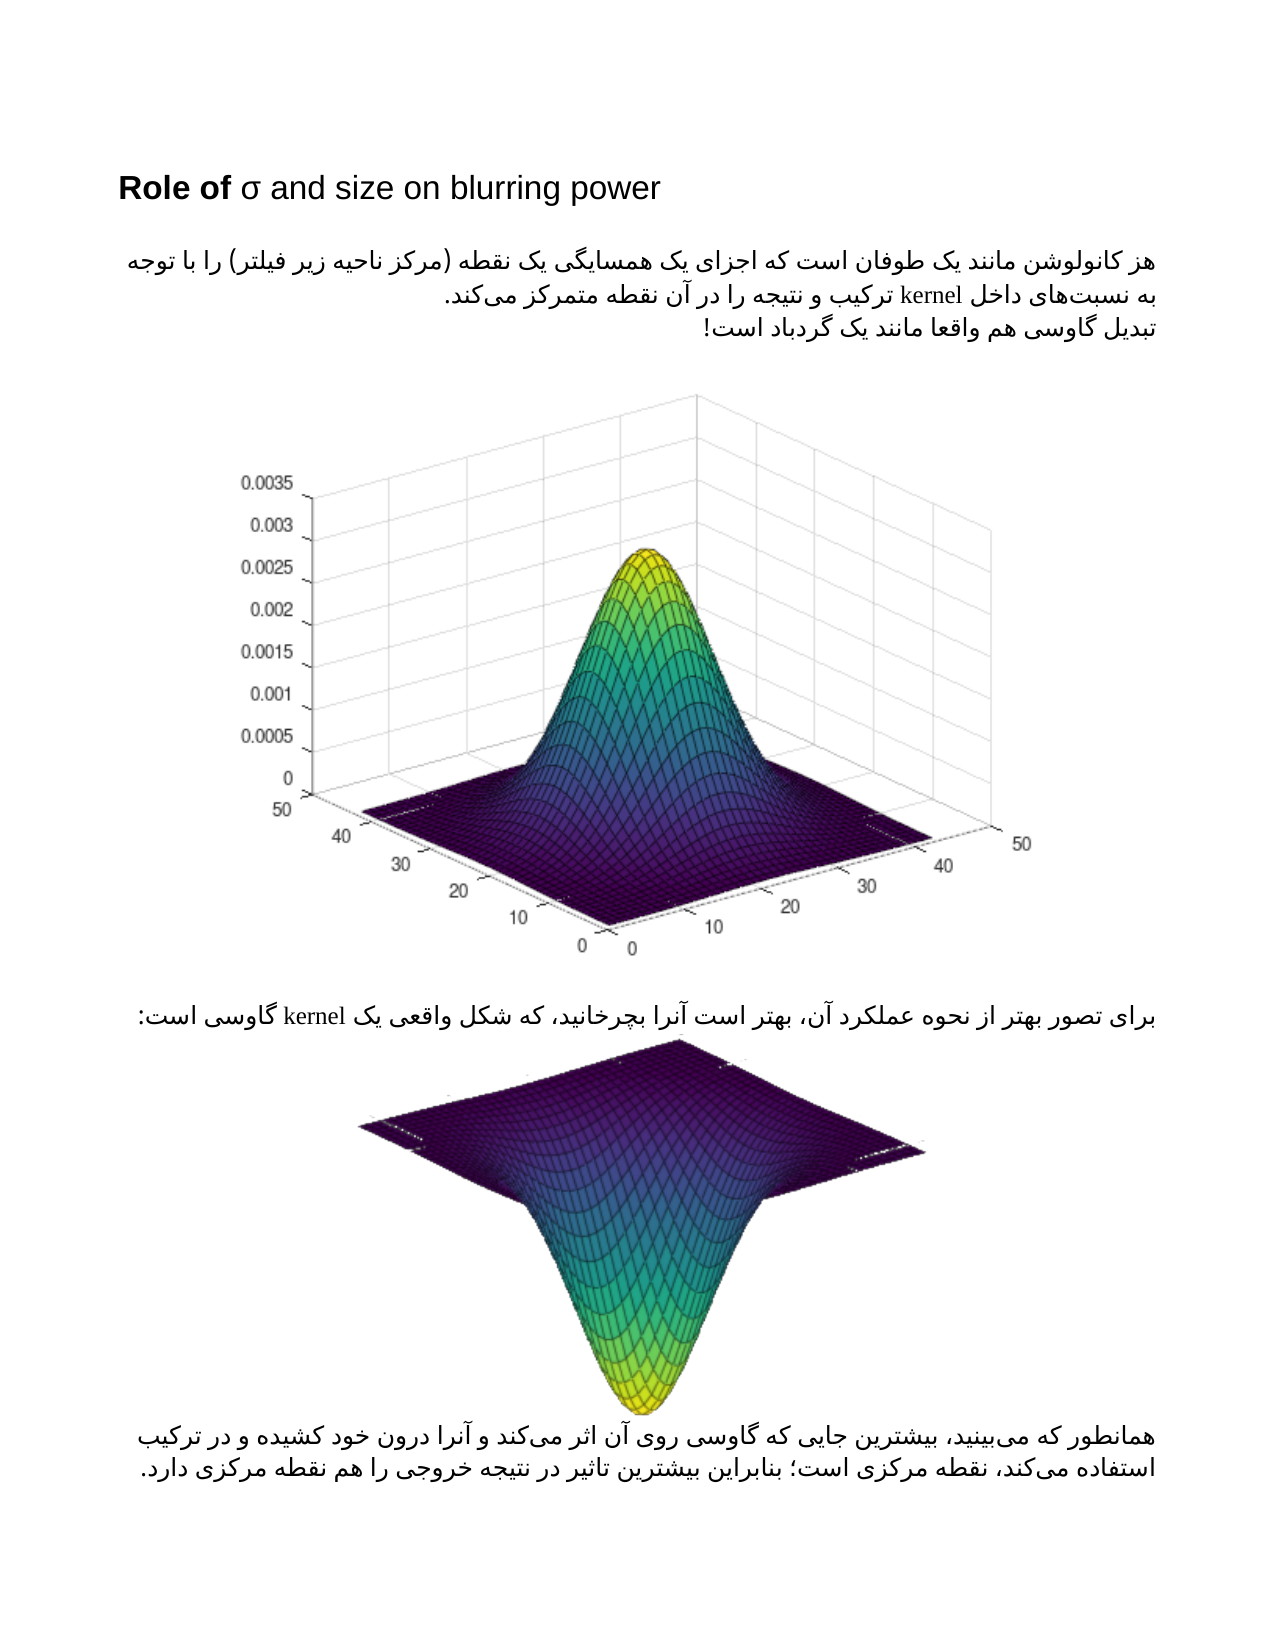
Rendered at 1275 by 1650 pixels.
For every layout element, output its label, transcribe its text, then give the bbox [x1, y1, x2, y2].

text تبدیل گاوسی هم واقعا مانند یک گردباد است! [118, 313, 1157, 346]
subtitle Role of σ and size on blurring power [118, 168, 1157, 206]
text برای تصور بهتر از نحوه عملکرد آن، بهتر است آنرا بچرخانید، که شکل واقعی یک kernel گاوسی است: [118, 1001, 1157, 1034]
picture [200, 346, 1075, 1001]
text هز کانولوشن مانند یک طوفان است که اجزای یک همسایگی یک نقطه (مرکز ناحیه زیر فیلتر) را با توجه به نسبت‌های داخل kernel ترکیب و نتیجه را در آن نقطه متمرکز می‌کند. [118, 247, 1157, 313]
picture [344, 1034, 931, 1422]
text همانطور که می‌بینید، بیشترین جایی که گاوسی روی آن اثر می‌کند و آنرا درون خود کشیده و در ترکیب استفاده می‌کند، نقطه مرکزی است؛ بنابراین بیشترین تاثیر در نتیجه خروجی را هم نقطه مرکزی دارد. [118, 1422, 1157, 1487]
